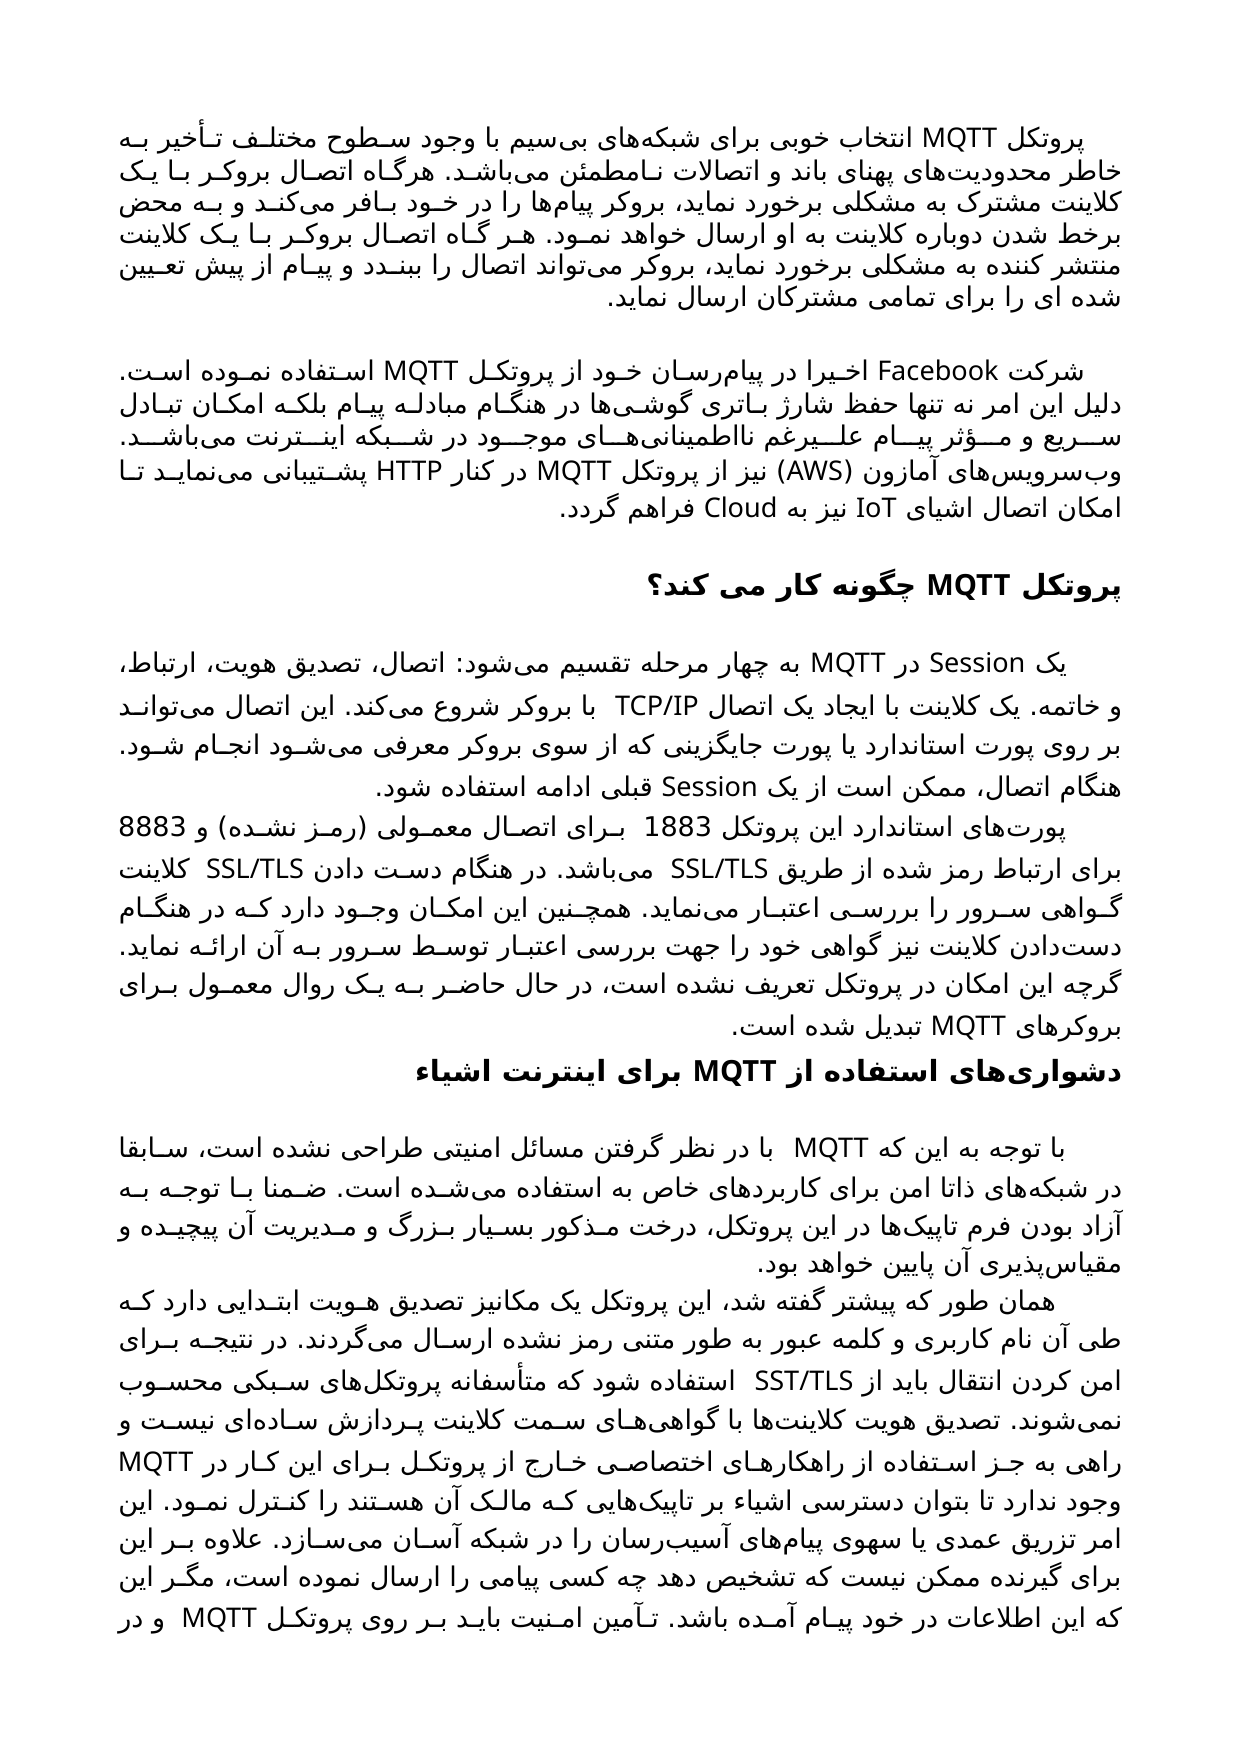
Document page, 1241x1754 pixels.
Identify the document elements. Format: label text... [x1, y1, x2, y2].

text یک Session در MQTT به چهار مرحله تقسیم می‌شود: اتصال، تصدیق هویت، ارتباط، و خاتمه. یک کلاینت با ایجاد یک اتصال TCP/IP با بروکر شروع می‌کند. این اتصال می‌تواند بر روی پورت استاندارد یا پورت جایگزینی که از سوی بروکر معرفی می‌شود انجام شود. هنگام اتصال، ممکن است از یک Session قبلی ادامه استفاده شود. [118, 643, 1122, 804]
text پورت‌های استاندارد این پروتکل 1883 برای اتصال معمولی (رمز نشده) و 8883 برای ارتباط رمز شده از طریق SSL/TLS می‌باشد. در هنگام دست دادن SSL/TLS کلاینت گواهی سرور را بررسی اعتبار می‌نماید. همچنین این امکان وجود دارد که در هنگام دست‌دادن کلاینت نیز گواهی خود را جهت بررسی اعتبار توسط سرور به آن ارائه نماید. گرچه این امکان در پروتکل تعریف نشده است، در حال حاضر به یک روال معمول برای بروکرهای MQTT تبدیل شده است. [118, 812, 1122, 1043]
subtitle دشواری‌های استفاده از MQTT برای اینترنت اشیاء [118, 1050, 1122, 1090]
text همان طور که پیشتر گفته شد، این پروتکل یک مکانیز تصدیق هویت ابتدایی دارد که طی آن نام کاربری و کلمه عبور به طور متنی رمز نشده ارسال می‌گردند. در نتیجه برای امن کردن انتقال باید از SST/TLS استفاده شود که متأسفانه پروتکل‌های سبکی محسوب نمی‌شوند. تصدیق هویت کلاینت‌ها با گواهی‌های سمت کلاینت پردازش ساده‌ای نیست و راهی به جز استفاده از راهکارهای اختصاصی خارج از پروتکل برای این کار در MQTT وجود ندارد تا بتوان دسترسی اشیاء بر تاپیک‌هایی که مالک آن هستند را کنترل نمود. این امر تزریق عمدی یا سهوی پیام‌های آسیب‌رسان را در شبکه آسان می‌سازد. علاوه بر این برای گیرنده ممکن نیست که تشخیص دهد چه کسی پیامی را ارسال نموده است، مگر این که این اطلاعات در خود پیام آمده باشد. تآمین امنیت باید بر روی پروتکل MQTT و در قالب راهکار اختصاصی پیاده‌سازی گردد که این امر پیاده‌سازی را دشوار ساخته و تعامل بین سازندگان مختلف را سخت می‌سازد. [118, 1286, 1122, 1636]
text شرکت Facebook اخیرا در پیام‌رسان خود از پروتکل MQTT استفاده نموده است. دلیل این امر نه تنها حفظ شارژ باتری گوشی‌ها در هنگام مبادله پیام بلکه امکان تبادل سریع و مؤثر پیام علیرغم نااطمینانی‌های موجود در شبکه اینترنت می‌باشد. وب‌سرویس‌های آمازون (AWS) نیز از پروتکل MQTT در کنار HTTP پشتیبانی می‌نماید تا امکان اتصال اشیای IoT نیز به Cloud فراهم گردد. [118, 352, 1122, 526]
subtitle پروتکل MQTT چگونه کار می کند؟ [118, 565, 1122, 604]
text با توجه به این که MQTT با در نظر گرفتن مسائل امنیتی طراحی نشده است، سابقا در شبکه‌های ذاتا امن برای کاربردهای خاص به استفاده می‌شده است. ضمنا با توجه به آزاد بودن فرم تاپیک‌ها در این پروتکل، درخت مذکور بسیار بزرگ و مدیریت آن پیچیده و مقیاس‌پذیری آن پایین خواهد بود. [118, 1129, 1122, 1279]
text پروتکل MQTT انتخاب خوبی برای شبکه‌های بی‌سیم با وجود سطوح مختلف تأخیر به خاطر محدودیت‌های پهنای باند و اتصالات نامطمئن می‌باشد. هرگاه اتصال بروکر با یک کلاینت مشترک به مشکلی برخورد نماید، بروکر پیام‌ها را در خود بافر می‌کند و به محض برخط شدن دوباره کلاینت به او ارسال خواهد نمود. هر گاه اتصال بروکر با یک کلاینت منتشر کننده به مشکلی برخورد نماید، بروکر می‌تواند اتصال را ببندد و پیام از پیش تعیین شده ای را برای تمامی مشترکان ارسال نماید. [118, 118, 1122, 313]
